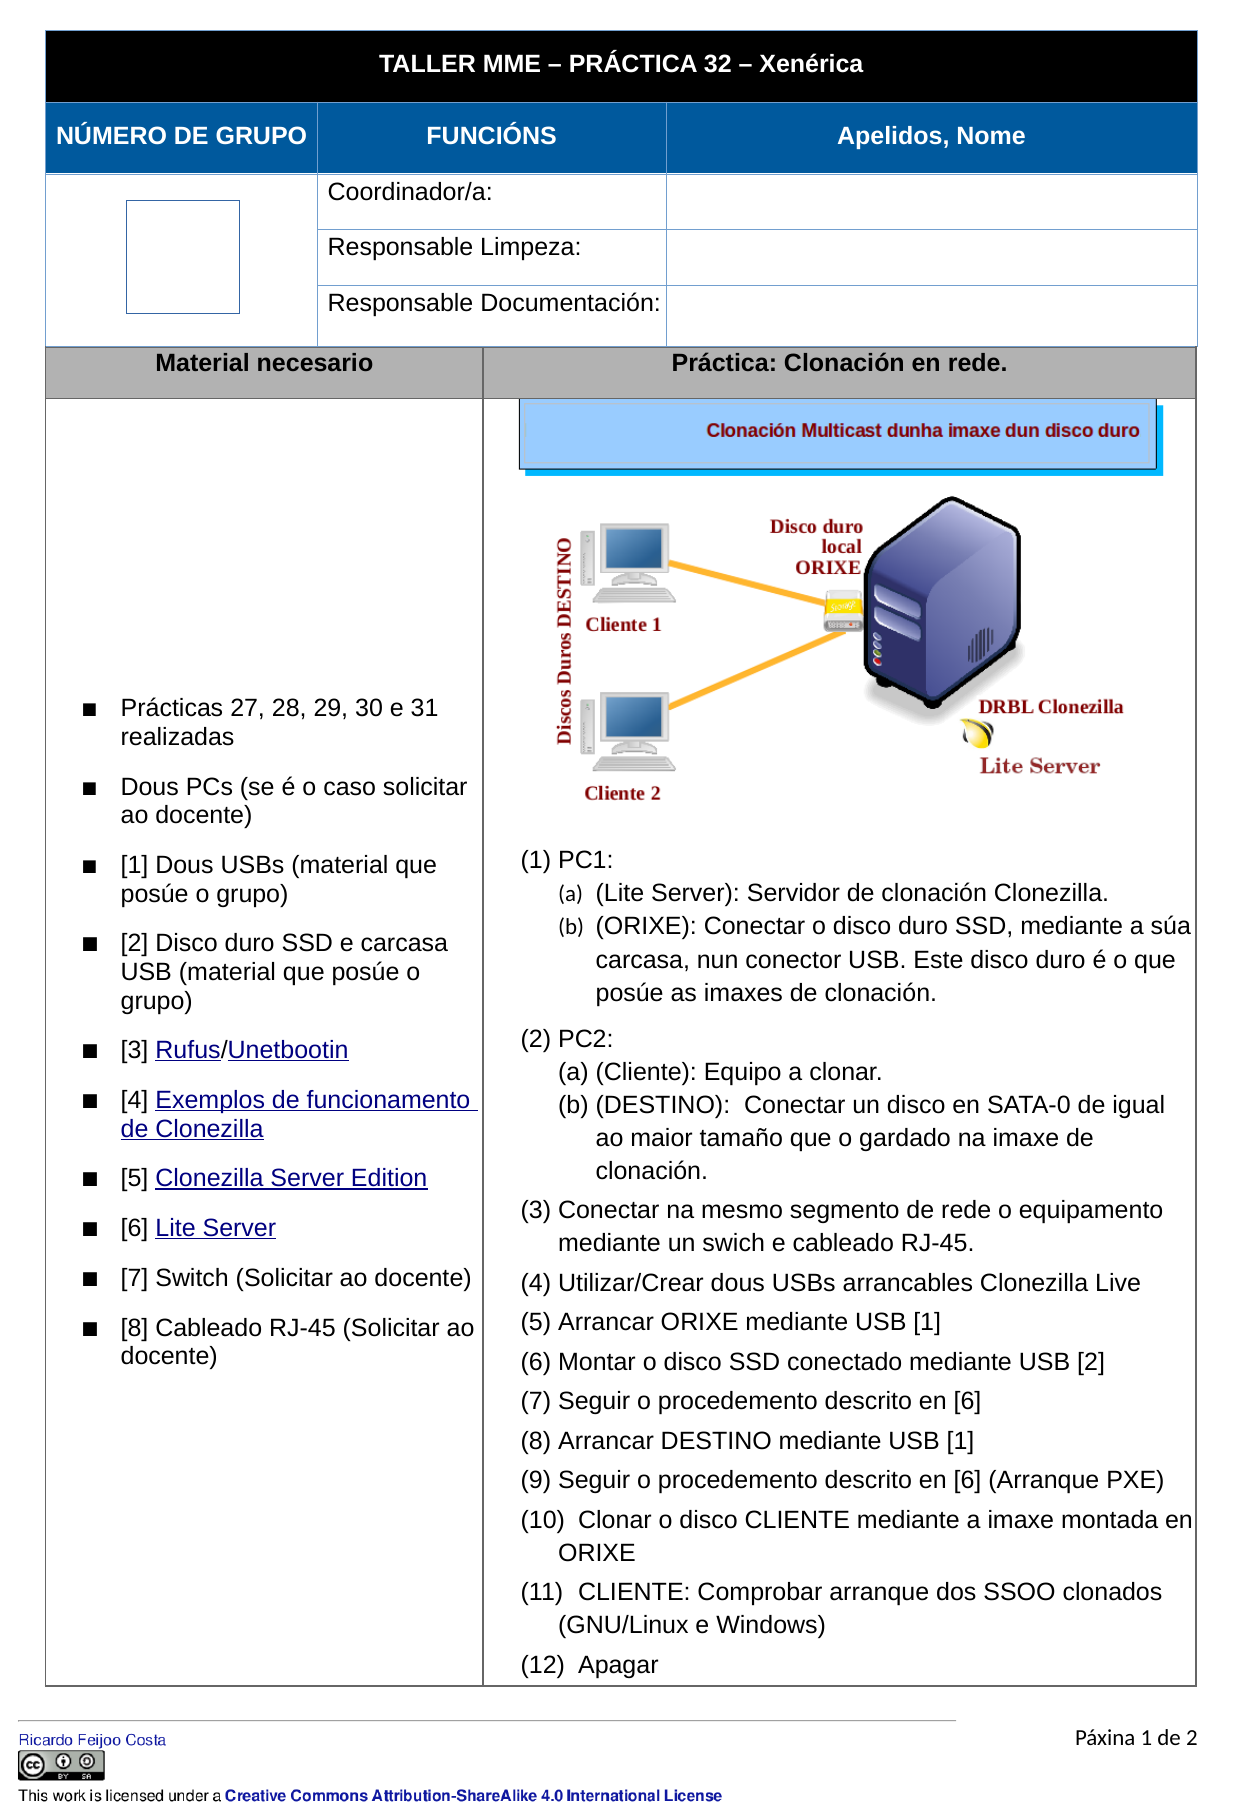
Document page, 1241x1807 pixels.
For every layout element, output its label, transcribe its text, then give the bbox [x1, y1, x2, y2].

table_cell Coordinador/a: [318, 175, 666, 229]
table_cell Apelidos, Nome [667, 103, 1197, 173]
table_cell [667, 230, 1197, 284]
picture [501, 399, 1178, 825]
table_header Material necesario [46, 348, 482, 398]
table_cell FUNCIÓNS [318, 103, 666, 173]
table_cell [667, 175, 1197, 229]
table_header Práctica: Clonación en rede. [484, 348, 1195, 398]
table_cell Responsable Documentación: [318, 286, 666, 346]
table_cell Prácticas 27, 28, 29, 30 e 31 realizadas Dous PCs (se é o caso solicitar ao docente) [1] Dous USBs (material que posúe o grupo) [2] Disco duro SSD e carcasa USB (material que posúe o grupo) [3] Rufus/Unetbootin [4] Exemplos de funcionamento de Clonezilla [5] Clonezilla Server Edition [6] Lite Server [7] Switch (Solicitar ao docente) [8] Cableado RJ-45 (Solicitar ao docente) [46, 399, 482, 1685]
table_cell PC1: (Lite Server): Servidor de clonación Clonezilla. (ORIXE): Conectar o disco duro SSD, mediante a súa carcasa, nun conector USB. Este disco duro é o que posúe as imaxes de clonación. PC2: (Cliente): Equipo a clonar. (DESTINO): Conectar un disco en SATA-0 de igual ao maior tamaño que o gardado na imaxe de clonación. Conectar na mesmo segmento de rede o equipamento mediante un swich e cableado RJ-45. Utilizar/Crear dous USBs arrancables Clonezilla Live Arrancar ORIXE mediante USB [1] Montar o disco SSD conectado mediante USB [2] Seguir o procedemento descrito en [6] Arrancar DESTINO mediante USB [1] Seguir o procedemento descrito en [6] (Arranque PXE) Clonar o disco CLIENTE mediante a imaxe montada en ORIXE CLIENTE: Comprobar arranque dos SSOO clonados (GNU/Linux e Windows) Apagar [484, 399, 1195, 1685]
table_cell [46, 175, 317, 346]
table_cell Responsable Limpeza: [318, 230, 666, 284]
picture [8, 1715, 957, 1806]
table_cell NÚMERO DE GRUPO [46, 103, 317, 173]
table_header TALLER MME – PRÁCTICA 32 – Xenérica [46, 31, 1197, 102]
table_cell [667, 286, 1197, 346]
